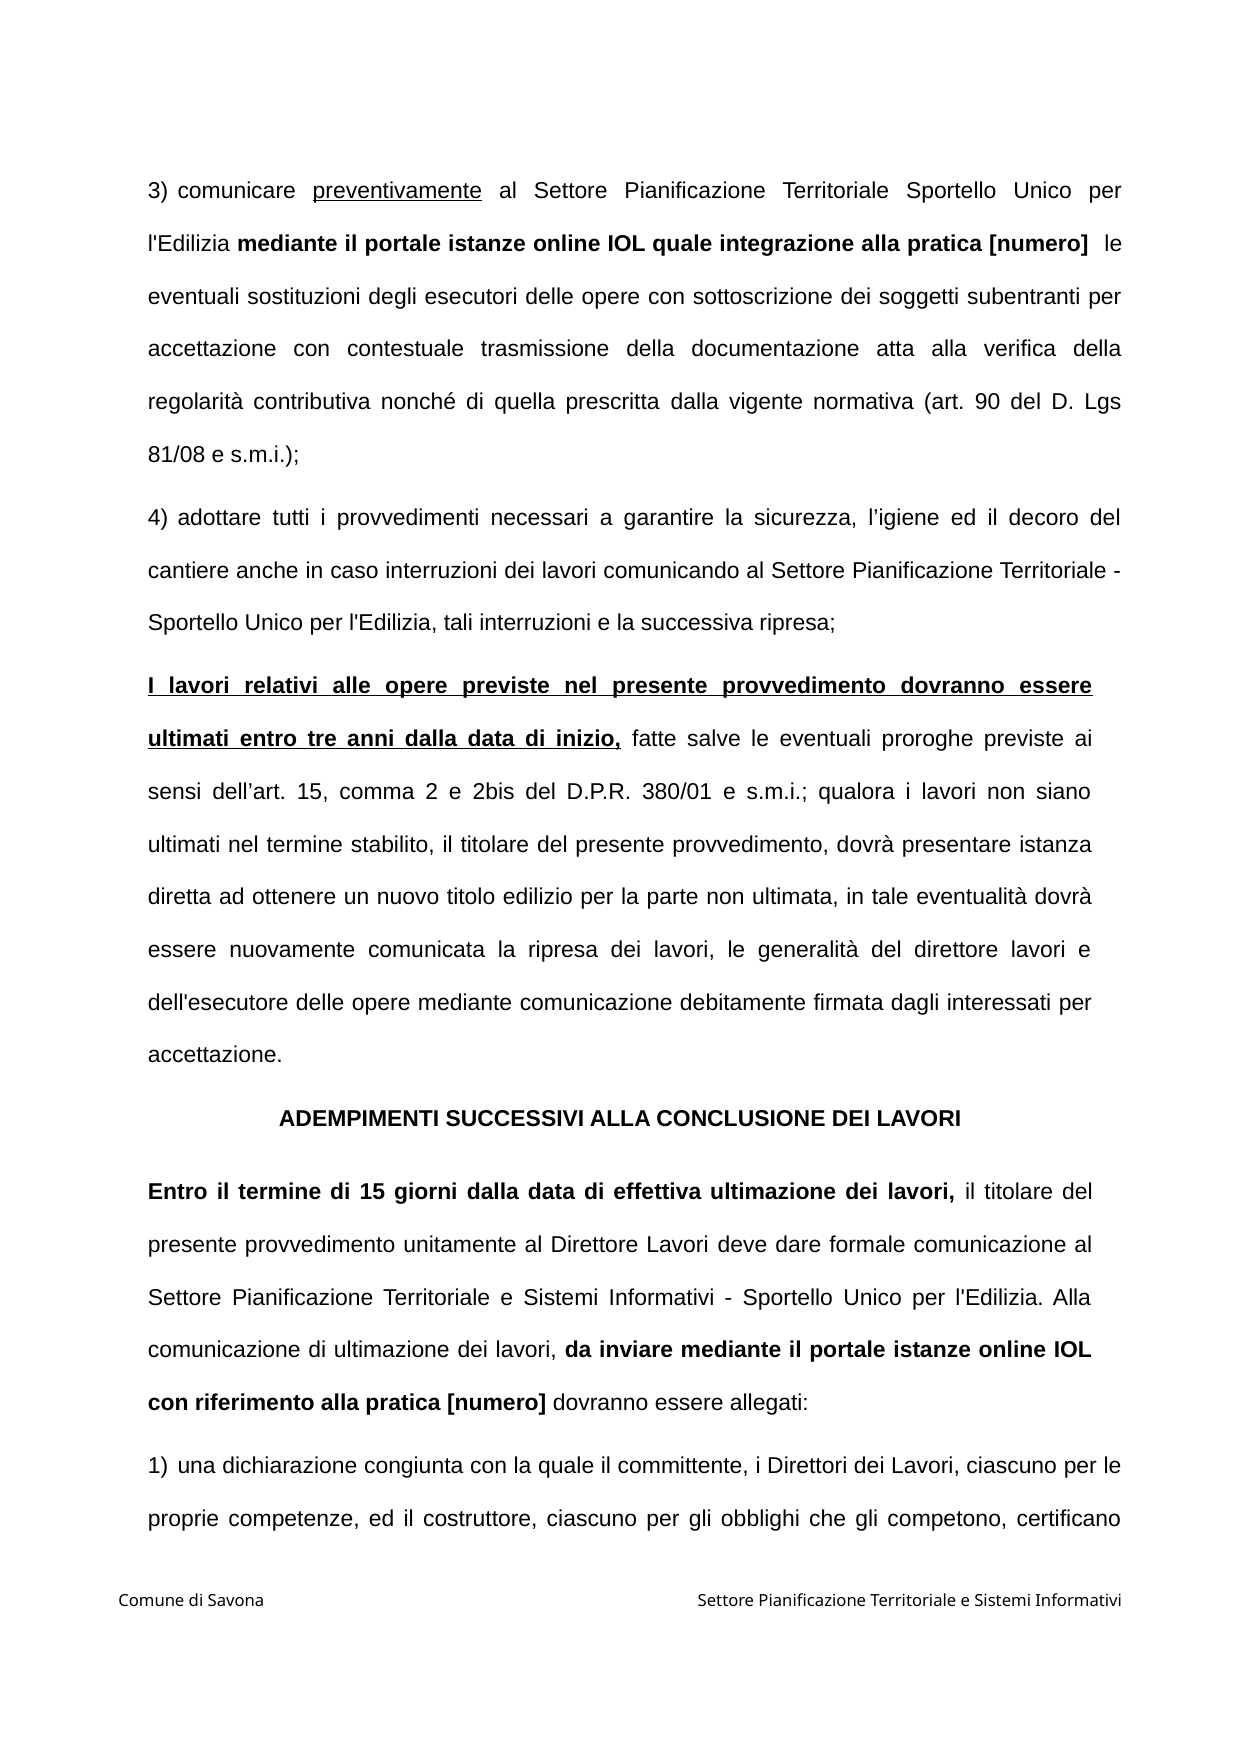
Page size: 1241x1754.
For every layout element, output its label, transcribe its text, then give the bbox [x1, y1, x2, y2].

list comunicare preventivamente al Settore Pianificazione Territoriale Sportello Unico per l'Edilizia mediante il portale istanze online IOL quale integrazione alla pratica [numero] le eventuali sostituzioni degli esecutori delle opere con sottoscrizione dei soggetti subentranti per accettazione con contestuale trasmissione della documentazione atta alla verifica della regolarità contributiva nonché di quella prescritta dalla vigente normativa (art. 90 del D. Lgs 81/08 e s.m.i.); [148, 177, 1122, 467]
text Entro il termine di 15 giorni dalla data di effettiva ultimazione dei lavori, il titolare del presente provvedimento unitamente al Direttore Lavori deve dare formale comunicazione al Settore Pianificazione Territoriale e Sistemi Informativi - Sportello Unico per l'Edilizia. Alla comunicazione di ultimazione dei lavori, da inviare mediante il portale istanze online IOL con riferimento alla pratica [numero] dovranno essere allegati: [148, 1178, 1092, 1415]
text ADEMPIMENTI SUCCESSIVI ALLA CONCLUSIONE DEI LAVORI [118, 1104, 1122, 1131]
list adottare tutti i provvedimenti necessari a garantire la sicurezza, l’igiene ed il decoro del cantiere anche in caso interruzioni dei lavori comunicando al Settore Pianificazione Territoriale - Sportello Unico per l'Edilizia, tali interruzioni e la successiva ripresa; [148, 504, 1122, 636]
text ultimati entro tre anni dalla data di inizio, fatte salve le eventuali proroghe previste ai sensi dell’art. 15, comma 2 e 2bis del D.P.R. 380/01 e s.m.i.; qualora i lavori non siano ultimati nel termine stabilito, il titolare del presente provvedimento, dovrà presentare istanza diretta ad ottenere un nuovo titolo edilizio per la parte non ultimata, in tale eventualità dovrà essere nuovamente comunicata la ripresa dei lavori, le generalità del direttore lavori e dell'esecutore delle opere mediante comunicazione debitamente firmata dagli interessati per accettazione. [148, 696, 1092, 1068]
text I lavori relativi alle opere previste nel presente provvedimento dovranno essere [148, 672, 1092, 695]
list una dichiarazione congiunta con la quale il committente, i Direttori dei Lavori, ciascuno per le proprie competenze, ed il costruttore, ciascuno per gli obblighi che gli competono, certificano [148, 1452, 1122, 1531]
